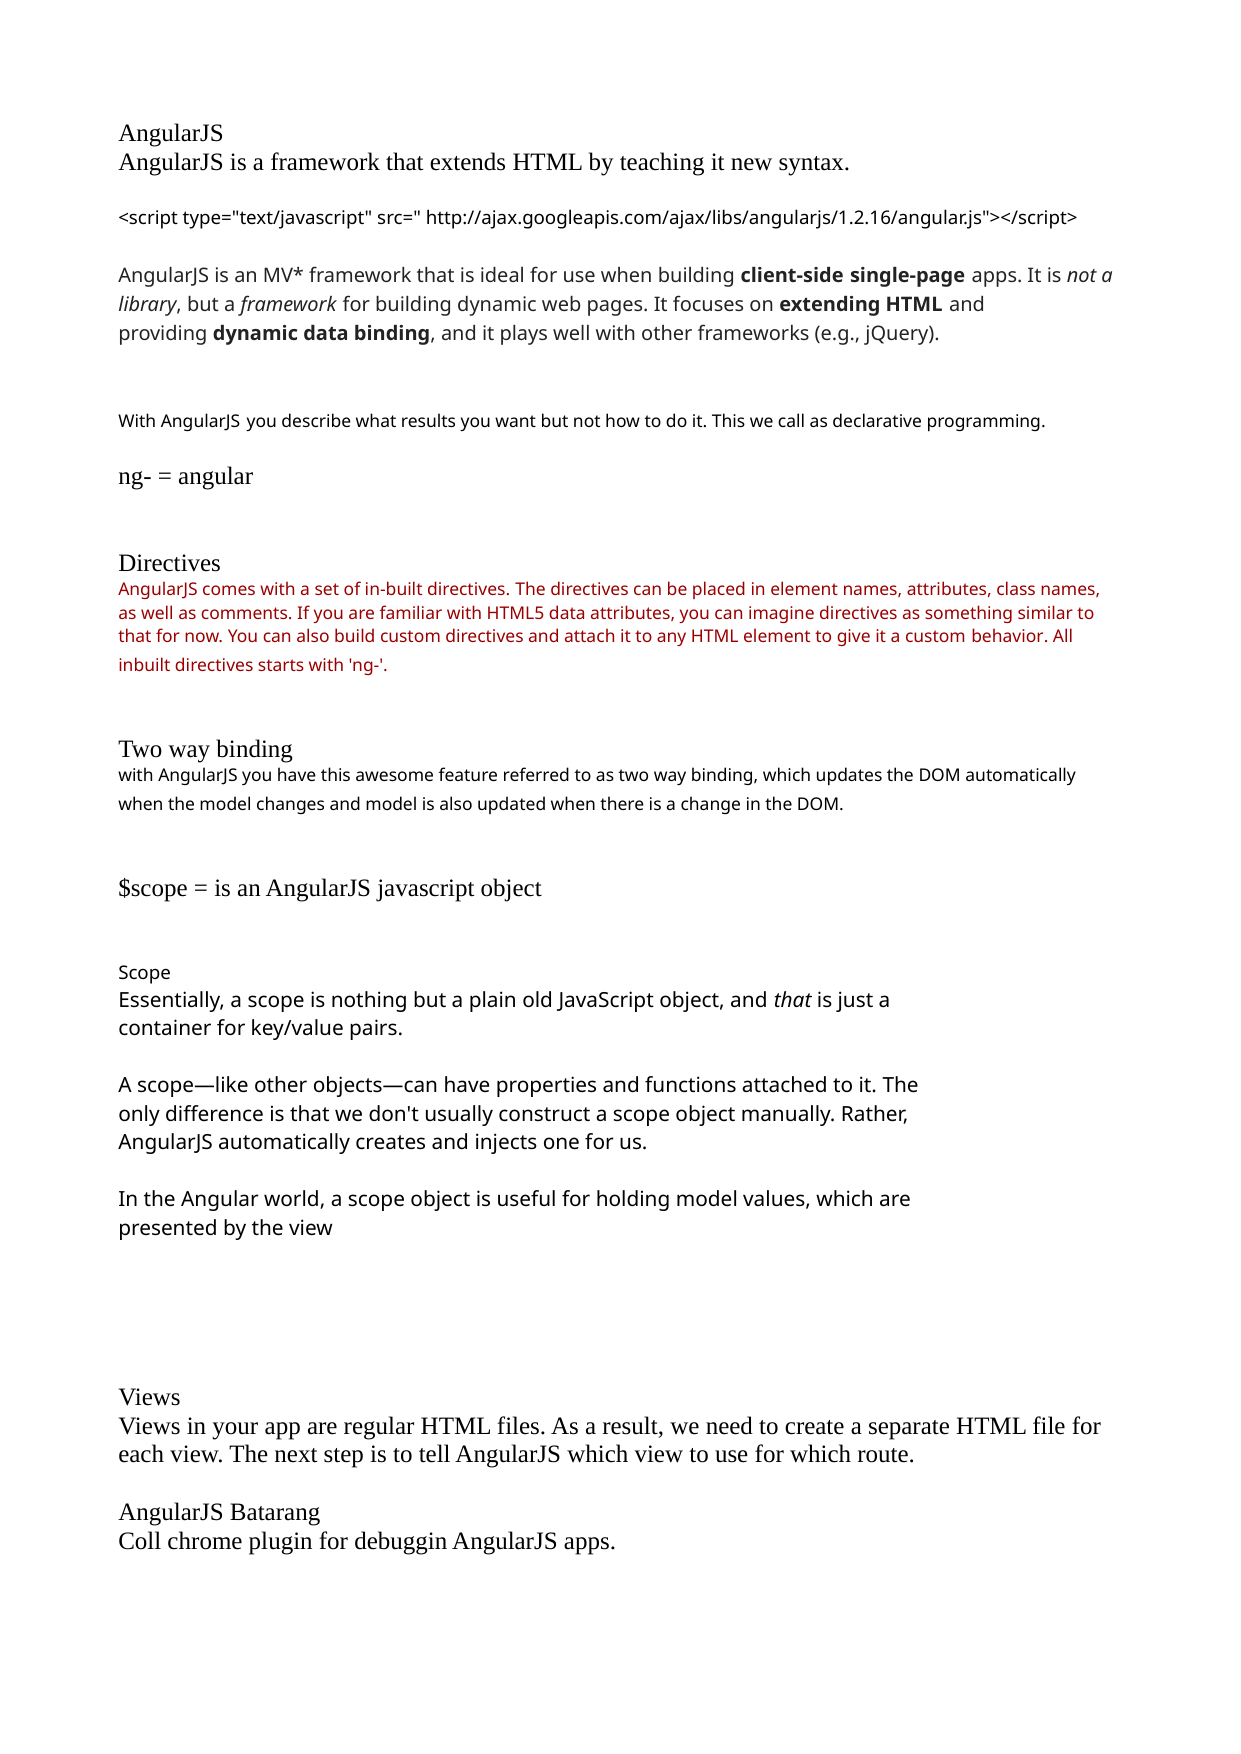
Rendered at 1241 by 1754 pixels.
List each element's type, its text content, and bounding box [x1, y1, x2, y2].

text Views [118, 1382, 1122, 1411]
text Views in your app are regular HTML files. As a result, we need to create a separate HTML file for each view. The next step is to tell AngularJS which view to use for which route. [118, 1411, 1122, 1468]
text Essentially, a scope is nothing but a plain old JavaScript object, and that is just a [118, 985, 1122, 1013]
text AngularJS comes with a set of in-built directives. The directives can be placed in element names, attributes, class names, as well as comments. If you are familiar with HTML5 data attributes, you can imagine directives as something similar to that for now. You can also build custom directives and attach it to any HTML element to give it a custom behavior. All inbuilt directives starts with 'ng-'. [118, 576, 1122, 677]
text AngularJS is a framework that extends HTML by teaching it new syntax. [118, 147, 1122, 176]
text only difference is that we don't usually construct a scope object manually. Rather, [118, 1099, 1122, 1127]
text Scope [118, 959, 1122, 985]
text Coll chrome plugin for debuggin AngularJS apps. [118, 1526, 1122, 1554]
text <script type="text/javascript" src=" http://ajax.googleapis.com/ajax/libs/angularjs/1.2.16/angular.js"></script> [118, 204, 1122, 230]
text Directives [118, 548, 1122, 576]
text AngularJS Batarang [118, 1497, 1122, 1526]
text presented by the view [118, 1213, 1122, 1241]
text A scope—like other objects—can have properties and functions attached to it. The [118, 1071, 1122, 1099]
text $scope = is an AngularJS javascript object [118, 873, 1122, 902]
text Two way binding [118, 734, 1122, 763]
text with AngularJS you have this awesome feature referred to as two way binding, which updates the DOM automatically when the model changes and model is also updated when there is a change in the DOM. [118, 763, 1122, 816]
text ng- = angular [118, 461, 1122, 490]
text AngularJS [118, 118, 1122, 147]
text With AngularJS you describe what results you want but not how to do it. This we call as declarative programming. [118, 404, 1122, 433]
text AngularJS is an MV* framework that is ideal for use when building client-side single-page apps. It is not a library, but a framework for building dynamic web pages. It focuses on extending HTML and providing dynamic data binding, and it plays well with other frameworks (e.g., jQuery). [118, 259, 1122, 346]
text AngularJS automatically creates and injects one for us. [118, 1127, 1122, 1156]
text container for key/value pairs. [118, 1013, 1122, 1042]
text In the Angular world, a scope object is useful for holding model values, which are [118, 1184, 1122, 1213]
